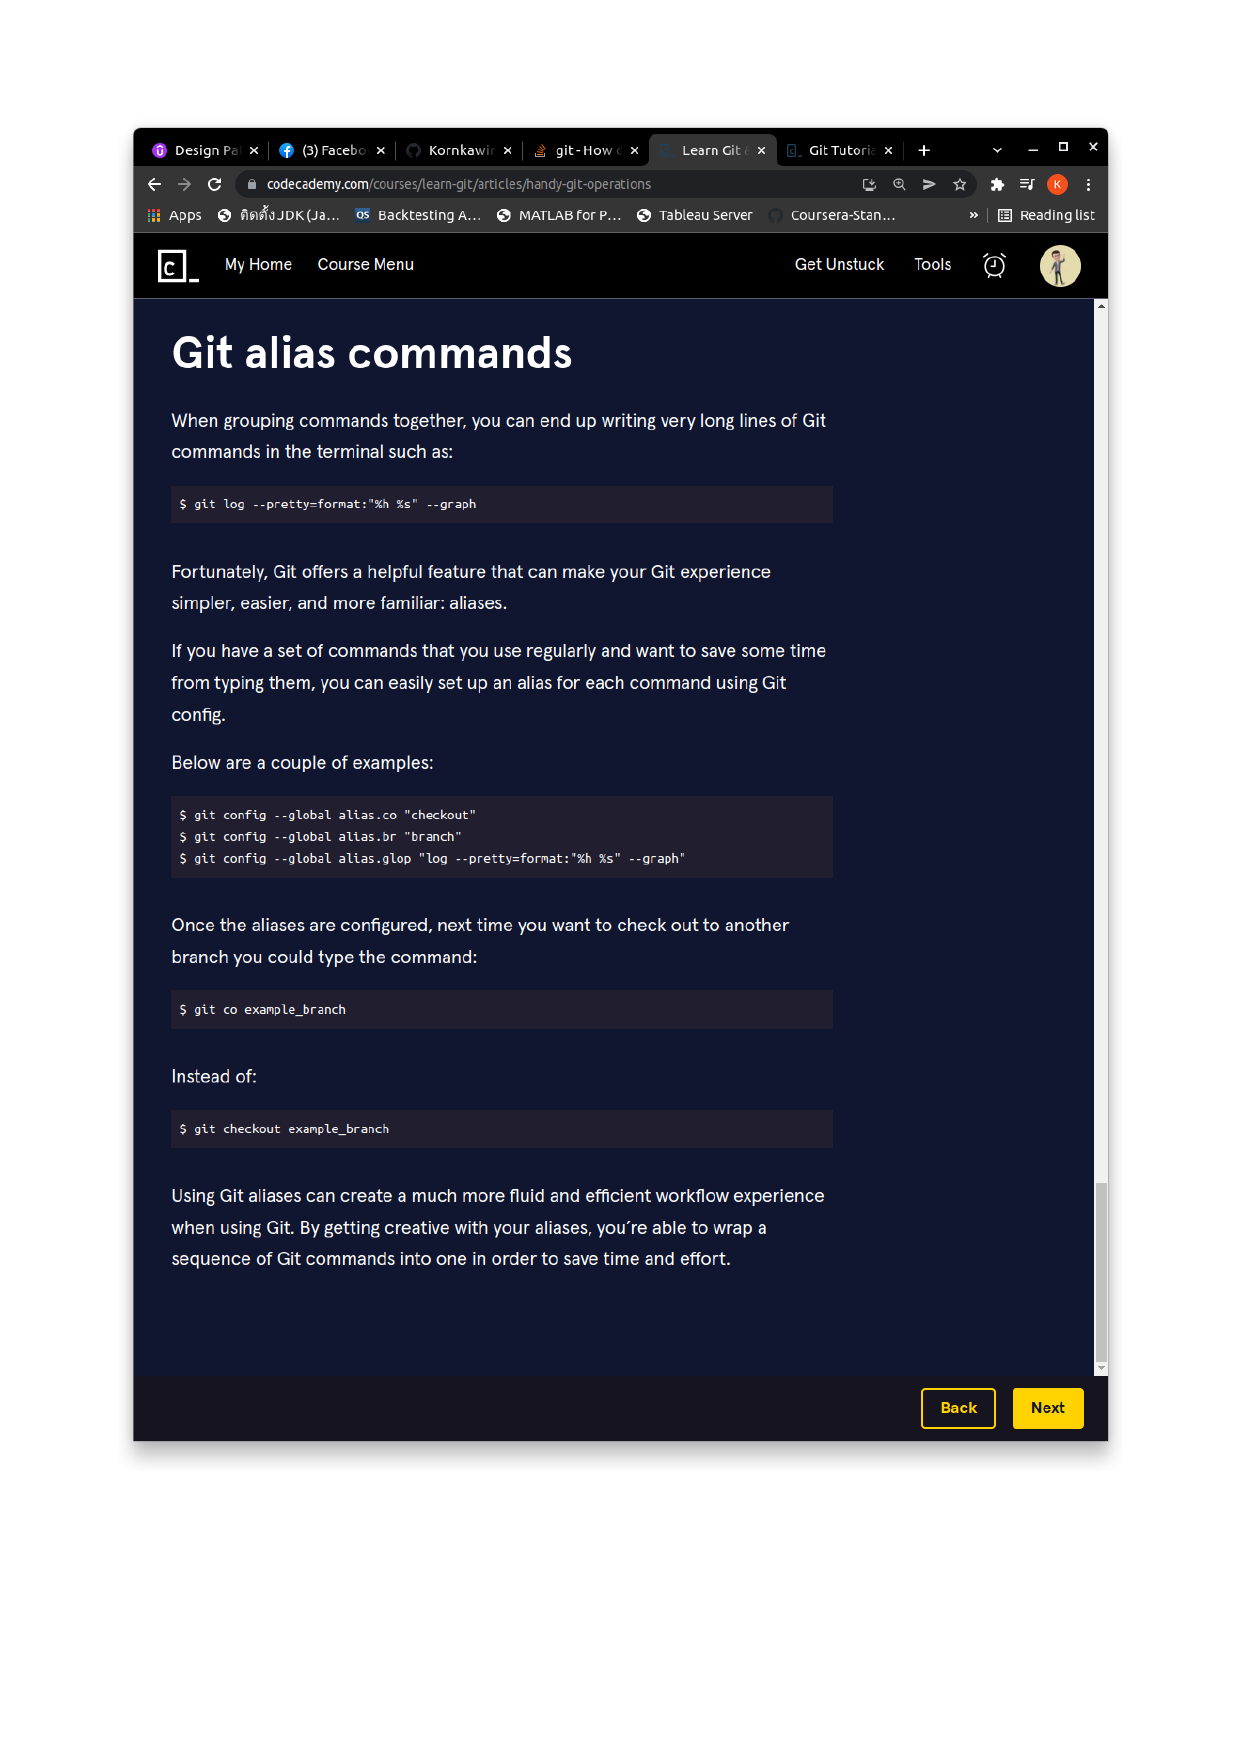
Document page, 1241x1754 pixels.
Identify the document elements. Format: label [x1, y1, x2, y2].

picture [118, 118, 1123, 1471]
